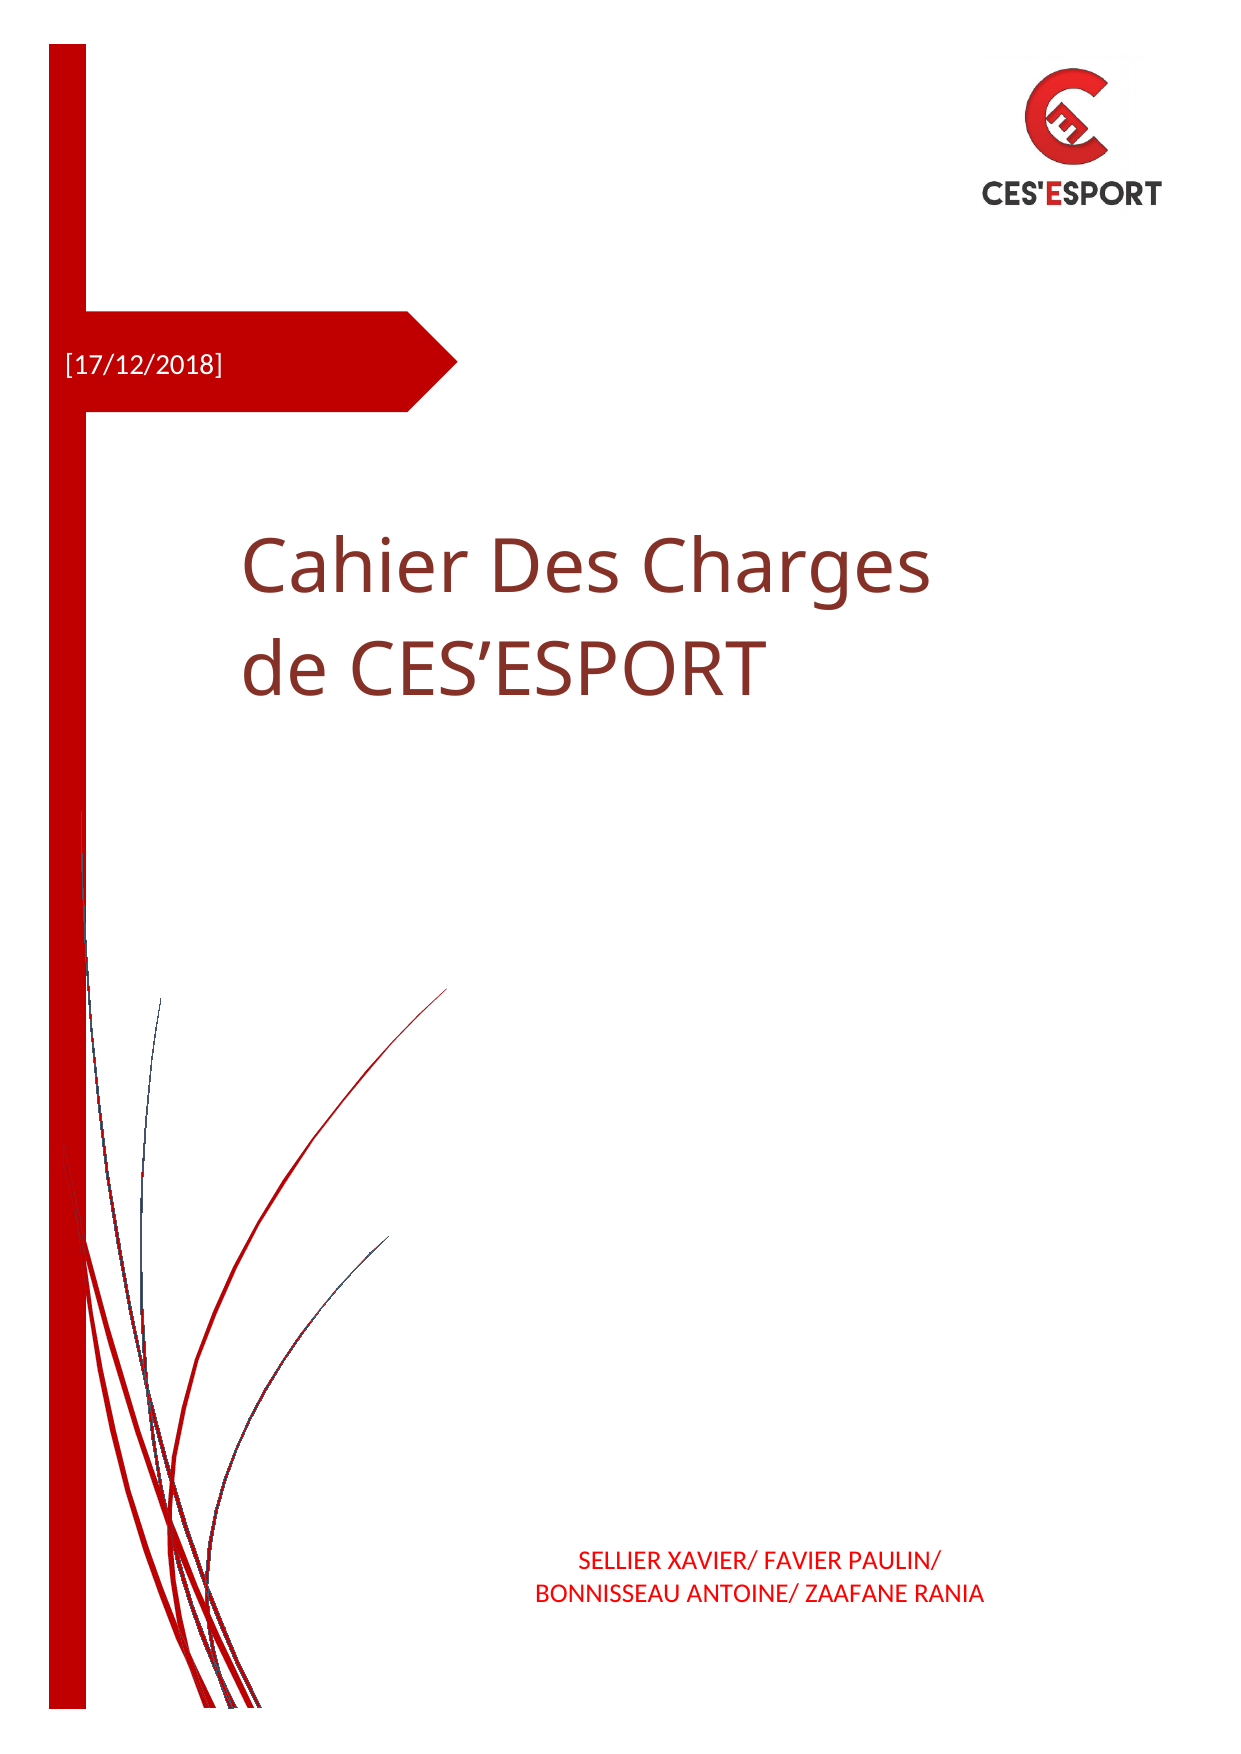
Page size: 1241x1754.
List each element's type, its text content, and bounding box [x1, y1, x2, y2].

text Cahier Des Charges de CES’ESPORT [241, 513, 1000, 717]
text SELLIER XAVIER/ FAVIER PAULIN/ BONNISSEAU ANTOINE/ ZAAFANE RANIA [520, 1543, 999, 1602]
